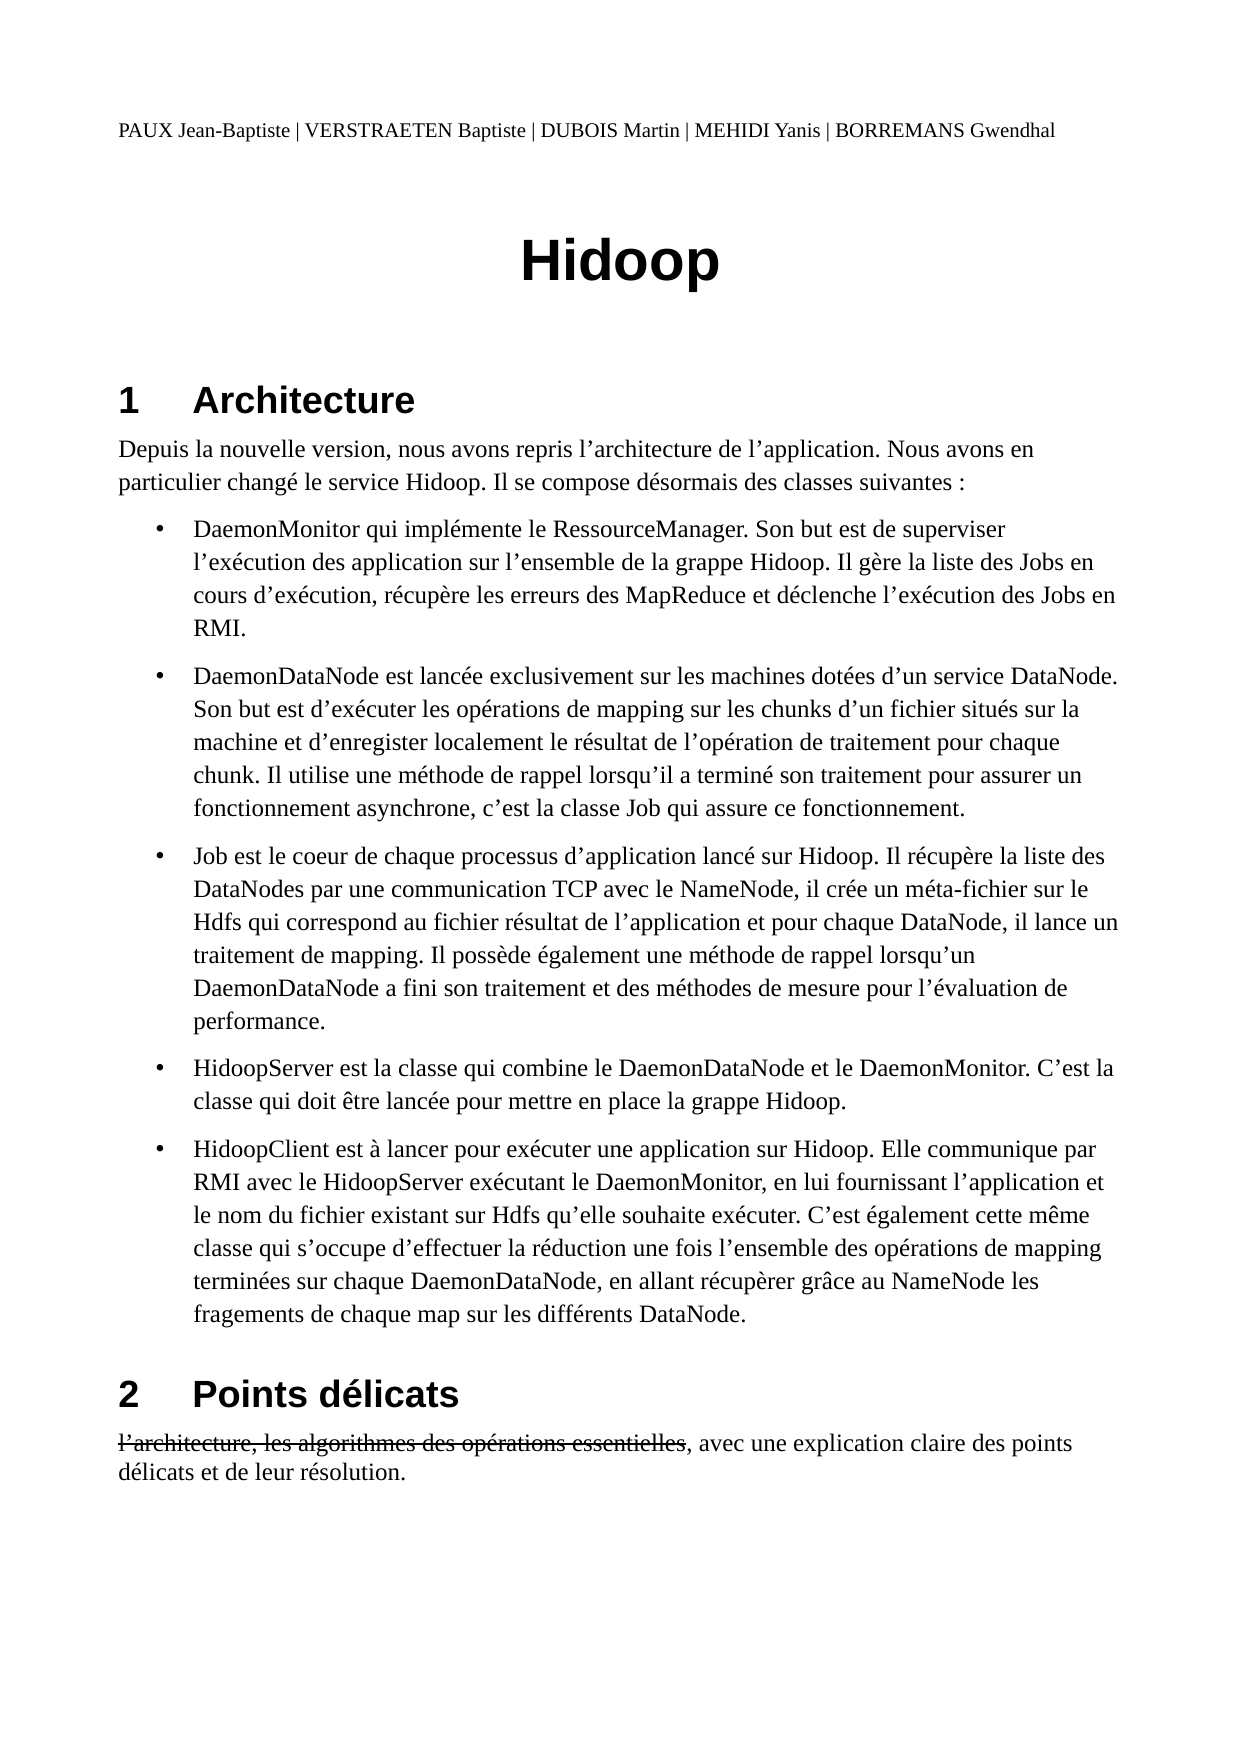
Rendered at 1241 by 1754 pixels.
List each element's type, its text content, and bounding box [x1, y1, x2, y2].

list Job est le coeur de chaque processus d’application lancé sur Hidoop. Il récupère la liste des DataNodes par une communication TCP avec le NameNode, il crée un méta-fichier sur le Hdfs qui correspond au fichier résultat de l’application et pour chaque DataNode, il lance un traitement de mapping. Il possède également une méthode de rappel lorsqu’un DaemonDataNode a fini son traitement et des méthodes de mesure pour l’évaluation de performance. [156, 841, 1122, 1034]
list DaemonDataNode est lancée exclusivement sur les machines dotées d’un service DataNode. Son but est d’exécuter les opérations de mapping sur les chunks d’un fichier situés sur la machine et d’enregister localement le résultat de l’opération de traitement pour chaque chunk. Il utilise une méthode de rappel lorsqu’il a terminé son traitement pour assurer un fonctionnement asynchrone, c’est la classe Job qui assure ce fonctionnement. [156, 661, 1122, 822]
title Hidoop [118, 225, 1122, 292]
list DaemonMonitor qui implémente le RessourceManager. Son but est de superviser l’exécution des application sur l’ensemble de la grappe Hidoop. Il gère la liste des Jobs en cours d’exécution, récupère les erreurs des MapReduce et déclenche l’exécution des Jobs en RMI. [156, 514, 1122, 642]
text l’architecture, les algorithmes des opérations essentielles, avec une explication claire des points délicats et de leur résolution. [118, 1428, 1122, 1485]
subtitle Points délicats [118, 1372, 1122, 1415]
text Depuis la nouvelle version, nous avons repris l’architecture de l’application. Nous avons en particulier changé le service Hidoop. Il se compose désormais des classes suivantes : [118, 434, 1122, 496]
list HidoopClient est à lancer pour exécuter une application sur Hidoop. Elle communique par RMI avec le HidoopServer exécutant le DaemonMonitor, en lui fournissant l’application et le nom du fichier existant sur Hdfs qu’elle souhaite exécuter. C’est également cette même classe qui s’occupe d’effectuer la réduction une fois l’ensemble des opérations de mapping terminées sur chaque DaemonDataNode, en allant récupèrer grâce au NameNode les fragements de chaque map sur les différents DataNode. [156, 1134, 1122, 1328]
list HidoopServer est la classe qui combine le DaemonDataNode et le DaemonMonitor. C’est la classe qui doit être lancée pour mettre en place la grappe Hidoop. [156, 1053, 1122, 1115]
subtitle Architecture [118, 378, 1122, 421]
